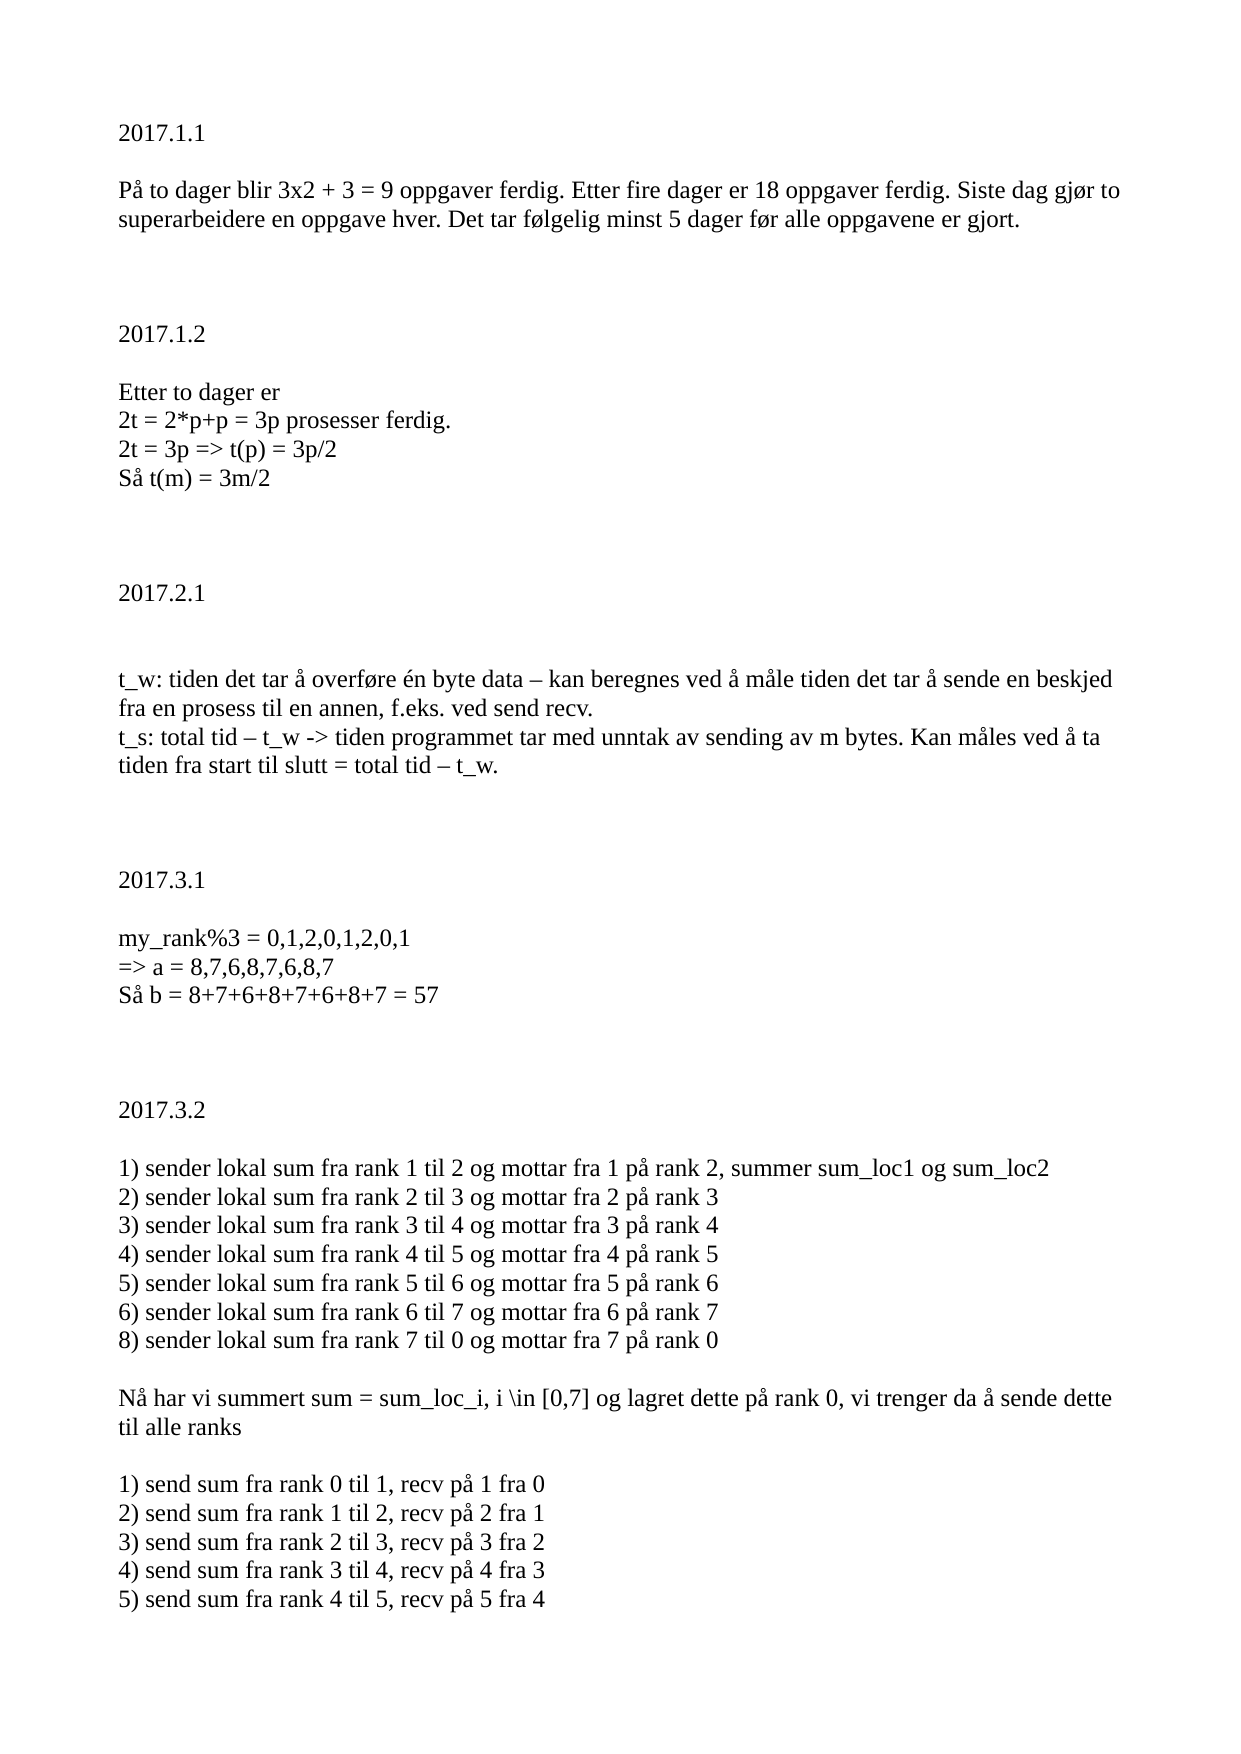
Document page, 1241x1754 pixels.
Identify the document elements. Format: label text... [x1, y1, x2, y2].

text t_w: tiden det tar å overføre én byte data – kan beregnes ved å måle tiden det tar å sende en beskjed fra en prosess til en annen, f.eks. ved send recv. [118, 664, 1122, 722]
text 2017.2.1 [118, 578, 1122, 607]
text Så b = 8+7+6+8+7+6+8+7 = 57 [118, 981, 1122, 1009]
text Så t(m) = 3m/2 [118, 463, 1122, 492]
text t_s: total tid – t_w -> tiden programmet tar med unntak av sending av m bytes. Kan måles ved å ta tiden fra start til slutt = total tid – t_w. [118, 722, 1122, 779]
text 2t = 2*p+p = 3p prosesser ferdig. [118, 406, 1122, 434]
text 6) sender lokal sum fra rank 6 til 7 og mottar fra 6 på rank 7 [118, 1297, 1122, 1326]
text 5) send sum fra rank 4 til 5, recv på 5 fra 4 [118, 1584, 1122, 1613]
text 3) sender lokal sum fra rank 3 til 4 og mottar fra 3 på rank 4 [118, 1211, 1122, 1239]
text På to dager blir 3x2 + 3 = 9 oppgaver ferdig. Etter fire dager er 18 oppgaver ferdig. Siste dag gjør to superarbeidere en oppgave hver. Det tar følgelig minst 5 dager før alle oppgavene er gjort. [118, 176, 1122, 233]
text Nå har vi summert sum = sum_loc_i, i \in [0,7] og lagret dette på rank 0, vi trenger da å sende dette til alle ranks [118, 1383, 1122, 1441]
text 4) send sum fra rank 3 til 4, recv på 4 fra 3 [118, 1556, 1122, 1584]
text 1) send sum fra rank 0 til 1, recv på 1 fra 0 [118, 1469, 1122, 1498]
text Etter to dager er [118, 377, 1122, 406]
text 4) sender lokal sum fra rank 4 til 5 og mottar fra 4 på rank 5 [118, 1239, 1122, 1268]
text 1) sender lokal sum fra rank 1 til 2 og mottar fra 1 på rank 2, summer sum_loc1 og sum_loc2 [118, 1153, 1122, 1182]
text 2017.3.2 [118, 1096, 1122, 1124]
text 2) send sum fra rank 1 til 2, recv på 2 fra 1 [118, 1498, 1122, 1527]
text 5) sender lokal sum fra rank 5 til 6 og mottar fra 5 på rank 6 [118, 1268, 1122, 1297]
text 2017.3.1 [118, 866, 1122, 894]
text 2017.1.1 [118, 118, 1122, 147]
text 2017.1.2 [118, 319, 1122, 348]
text => a = 8,7,6,8,7,6,8,7 [118, 952, 1122, 981]
text 2t = 3p => t(p) = 3p/2 [118, 434, 1122, 463]
text 2) sender lokal sum fra rank 2 til 3 og mottar fra 2 på rank 3 [118, 1182, 1122, 1211]
text my_rank%3 = 0,1,2,0,1,2,0,1 [118, 923, 1122, 952]
text 3) send sum fra rank 2 til 3, recv på 3 fra 2 [118, 1527, 1122, 1556]
text 8) sender lokal sum fra rank 7 til 0 og mottar fra 7 på rank 0 [118, 1326, 1122, 1354]
